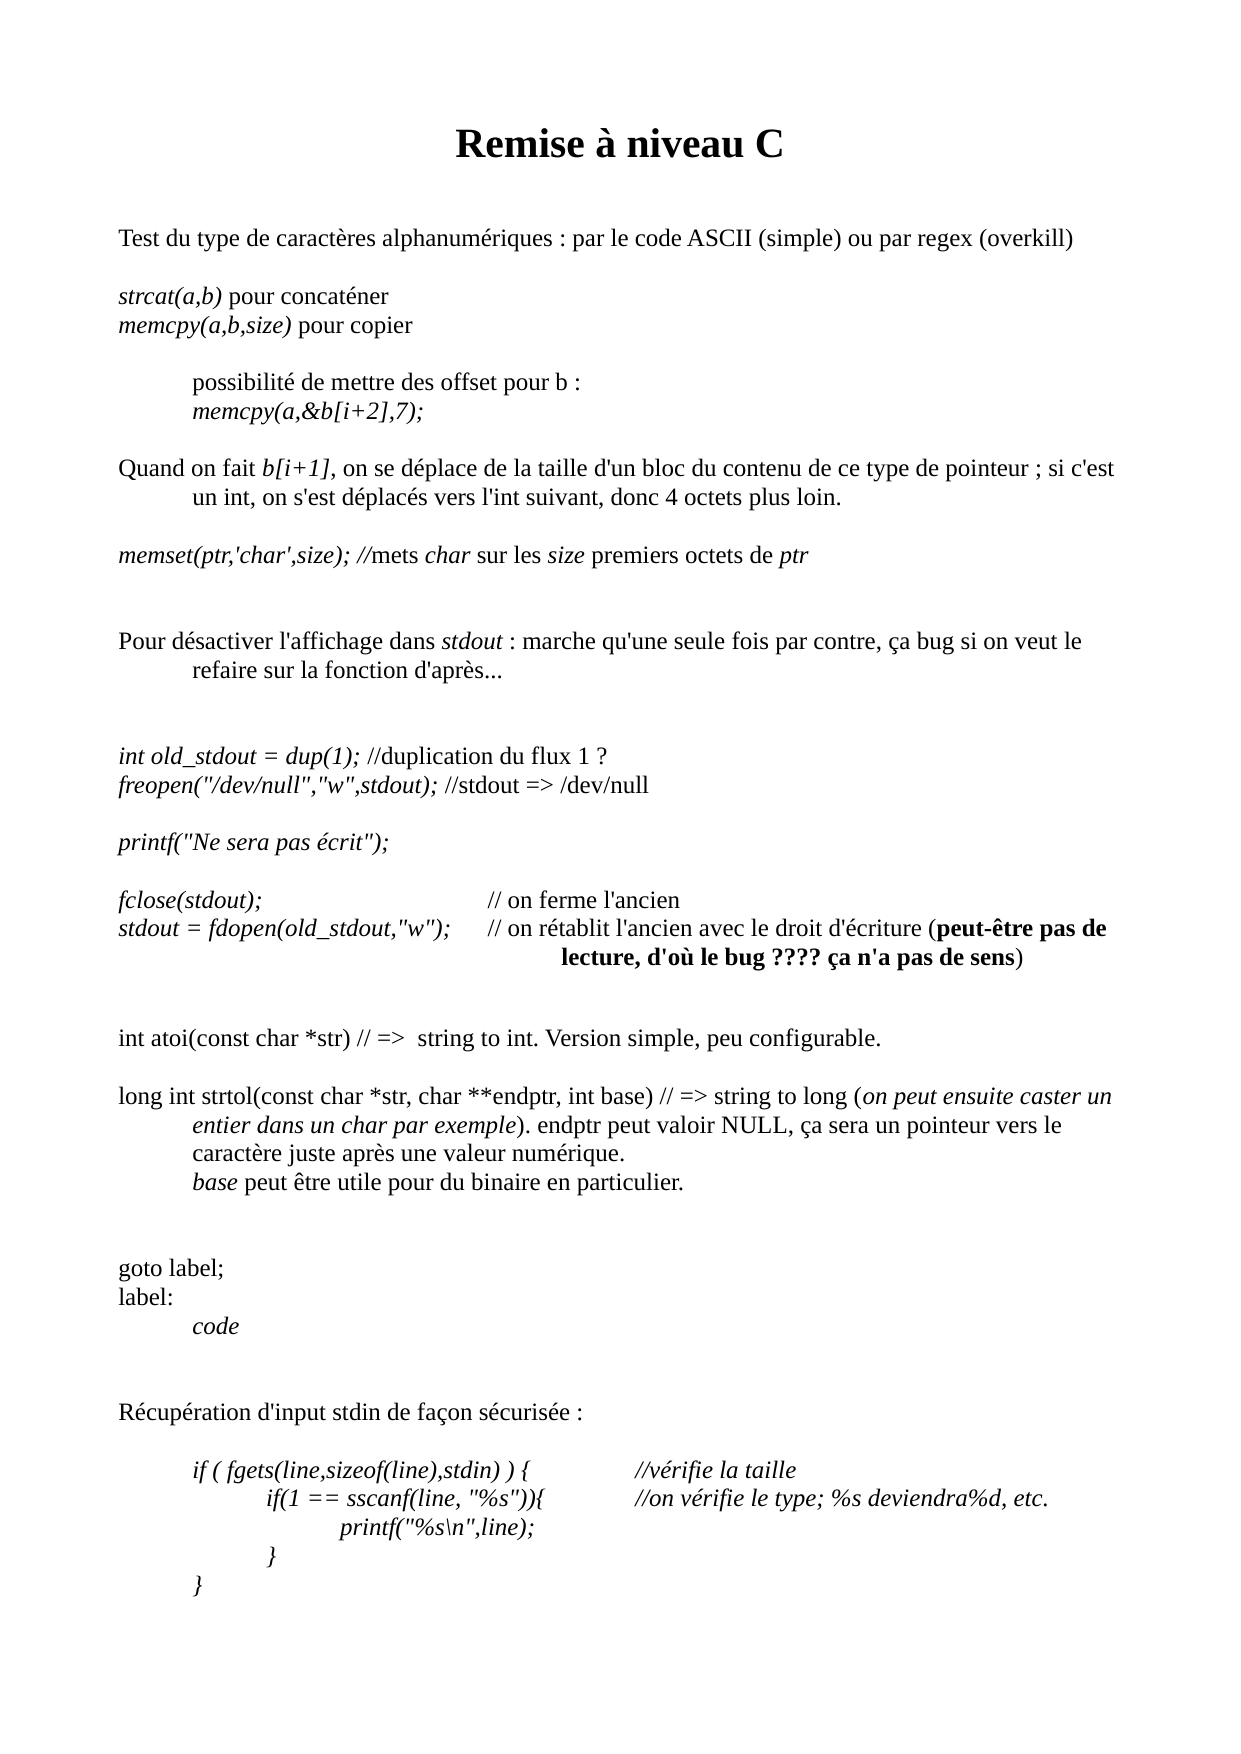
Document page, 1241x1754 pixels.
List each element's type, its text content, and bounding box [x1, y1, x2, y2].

text base peut être utile pour du binaire en particulier. [118, 1167, 1122, 1196]
text Pour désactiver l'affichage dans stdout : marche qu'une seule fois par contre, ça bug si on veut le refaire sur la fonction d'après... [118, 626, 1122, 683]
text int old_stdout = dup(1); //duplication du flux 1 ? [118, 741, 1122, 770]
text } [118, 1570, 1122, 1598]
text if(1 == sscanf(line, "%s")){ //on vérifie le type; %s deviendra%d, etc. [118, 1483, 1122, 1512]
text code [118, 1311, 1122, 1340]
text Quand on fait b[i+1], on se déplace de la taille d'un bloc du contenu de ce type de pointeur ; si c'est un int, on s'est déplacés vers l'int suivant, donc 4 octets plus loin. [118, 453, 1122, 511]
text memcpy(a,b,size) pour copier [118, 310, 1122, 338]
text goto label; [118, 1253, 1122, 1282]
text Récupération d'input stdin de façon sécurisée : [118, 1397, 1122, 1426]
text if ( fgets(line,sizeof(line),stdin) ) { //vérifie la taille [118, 1455, 1122, 1483]
text memcpy(a,&b[i+2],7); [118, 396, 1122, 425]
text int atoi(const char *str) // => string to int. Version simple, peu configurable. [118, 1023, 1122, 1052]
text printf("Ne sera pas écrit"); [118, 827, 1122, 856]
text Remise à niveau C [118, 118, 1122, 166]
text } [118, 1541, 1122, 1570]
text memset(ptr,'char',size); //mets char sur les size premiers octets de ptr [118, 540, 1122, 568]
text label: [118, 1282, 1122, 1311]
text stdout = fdopen(old_stdout,"w"); // on rétablit l'ancien avec le droit d'écriture (peut-être pas de lecture, d'où le bug ???? ça n'a pas de sens) [118, 913, 1122, 971]
text freopen("/dev/null","w",stdout); //stdout => /dev/null [118, 770, 1122, 798]
text fclose(stdout); // on ferme l'ancien [118, 885, 1122, 913]
text possibilité de mettre des offset pour b : [118, 367, 1122, 396]
text long int strtol(const char *str, char **endptr, int base) // => string to long (on peut ensuite caster un entier dans un char par exemple). endptr peut valoir NULL, ça sera un pointeur vers le caractère juste après une valeur numérique. [118, 1081, 1122, 1167]
text strcat(a,b) pour concaténer [118, 281, 1122, 310]
text Test du type de caractères alphanumériques : par le code ASCII (simple) ou par regex (overkill) [118, 223, 1122, 252]
text printf("%s\n",line); [118, 1512, 1122, 1541]
